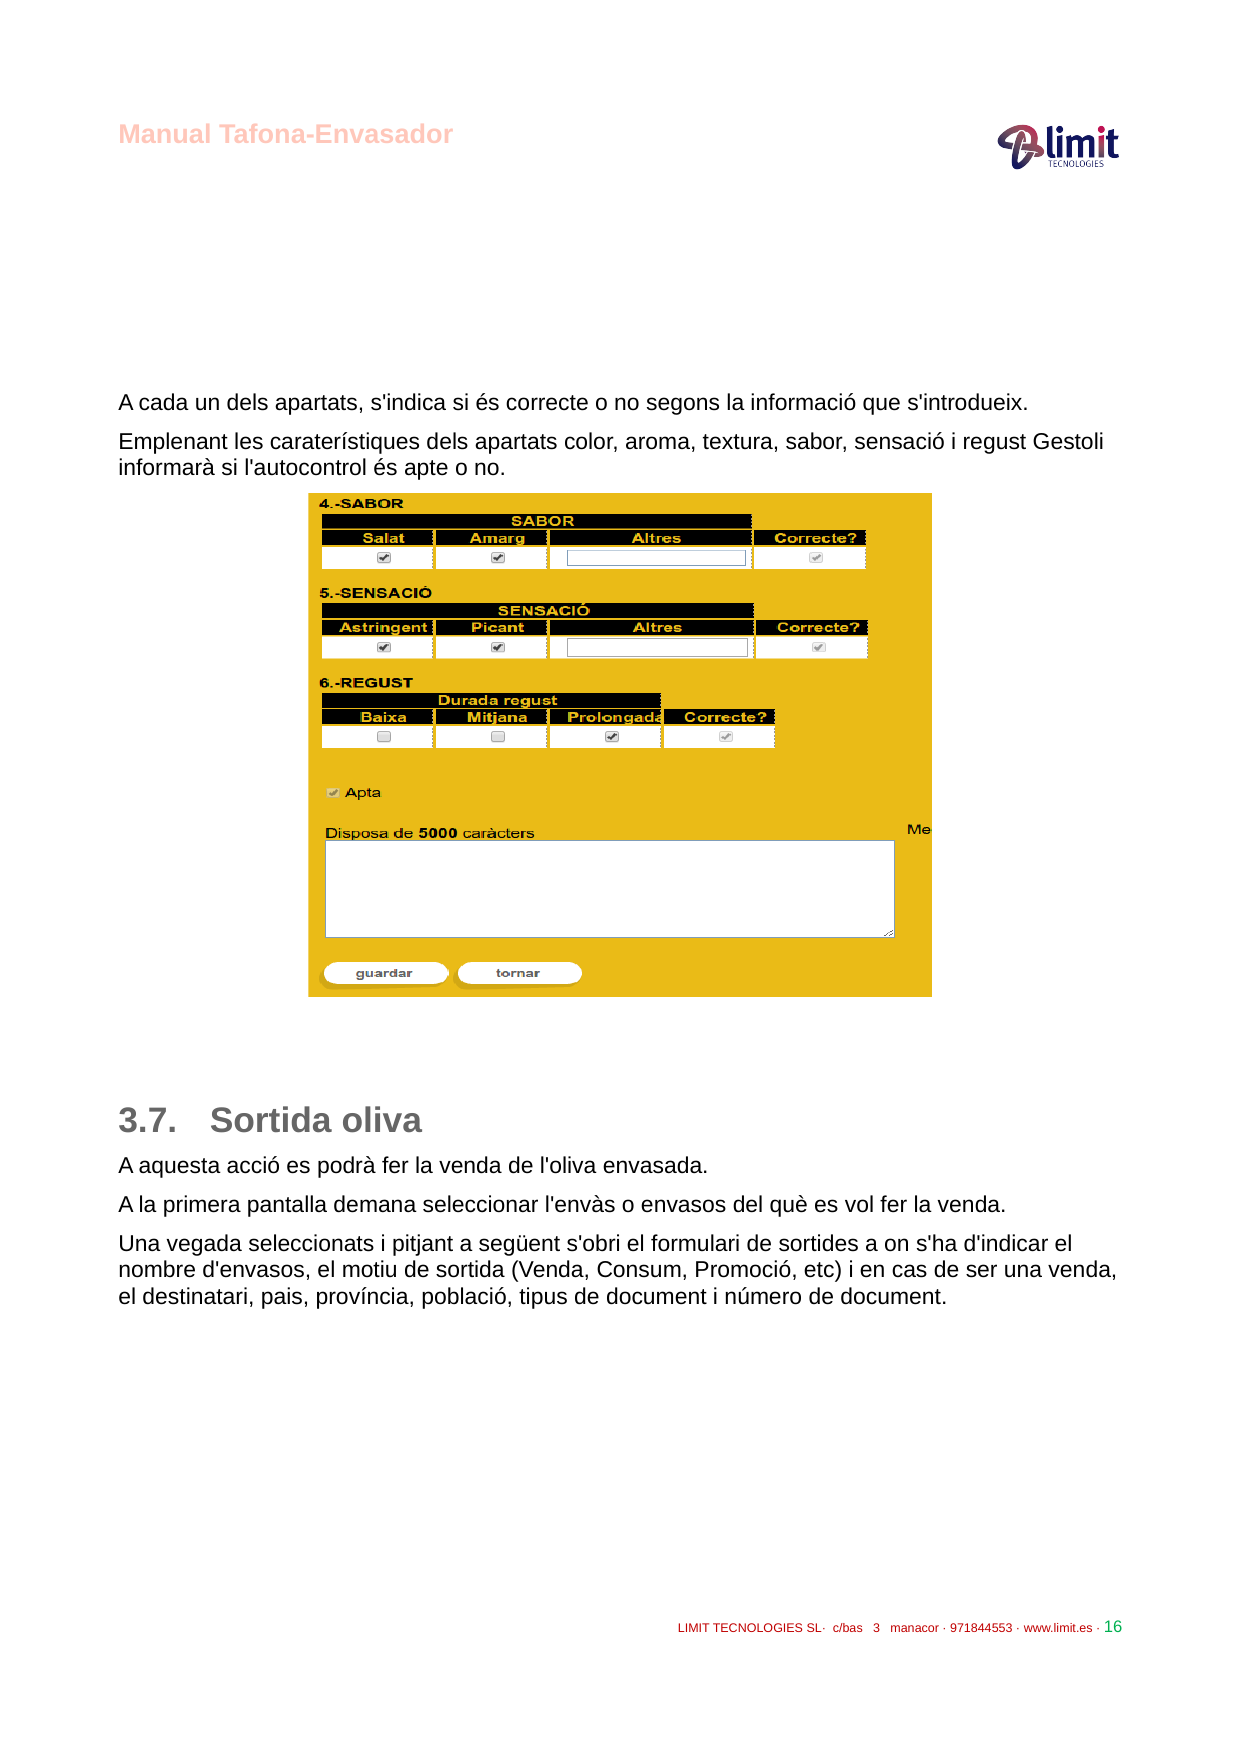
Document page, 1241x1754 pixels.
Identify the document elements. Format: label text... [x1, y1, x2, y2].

text A aquesta acció es podrà fer la venda de l'oliva envasada. [118, 1152, 1122, 1179]
text Una vegada seleccionats i pitjant a següent s'obri el formulari de sortides a on s'ha d'indicar el nombre d'envasos, el motiu de sortida (Venda, Consum, Promoció, etc) i en cas de ser una venda, el destinatari, pais, província, població, tipus de document i número de document. [118, 1230, 1122, 1309]
picture [994, 121, 1123, 173]
text Emplenant les caraterístiques dels apartats color, aroma, textura, sabor, sensació i regust Gestoli informarà si l'autocontrol és apte o no. [118, 428, 1122, 481]
picture [308, 493, 932, 997]
text A cada un dels apartats, s'indica si és correcte o no segons la informació que s'introdueix. [118, 389, 1122, 416]
text A la primera pantalla demana seleccionar l'envàs o envasos del què es vol fer la venda. [118, 1191, 1122, 1218]
subtitle Sortida oliva [118, 1099, 1122, 1140]
